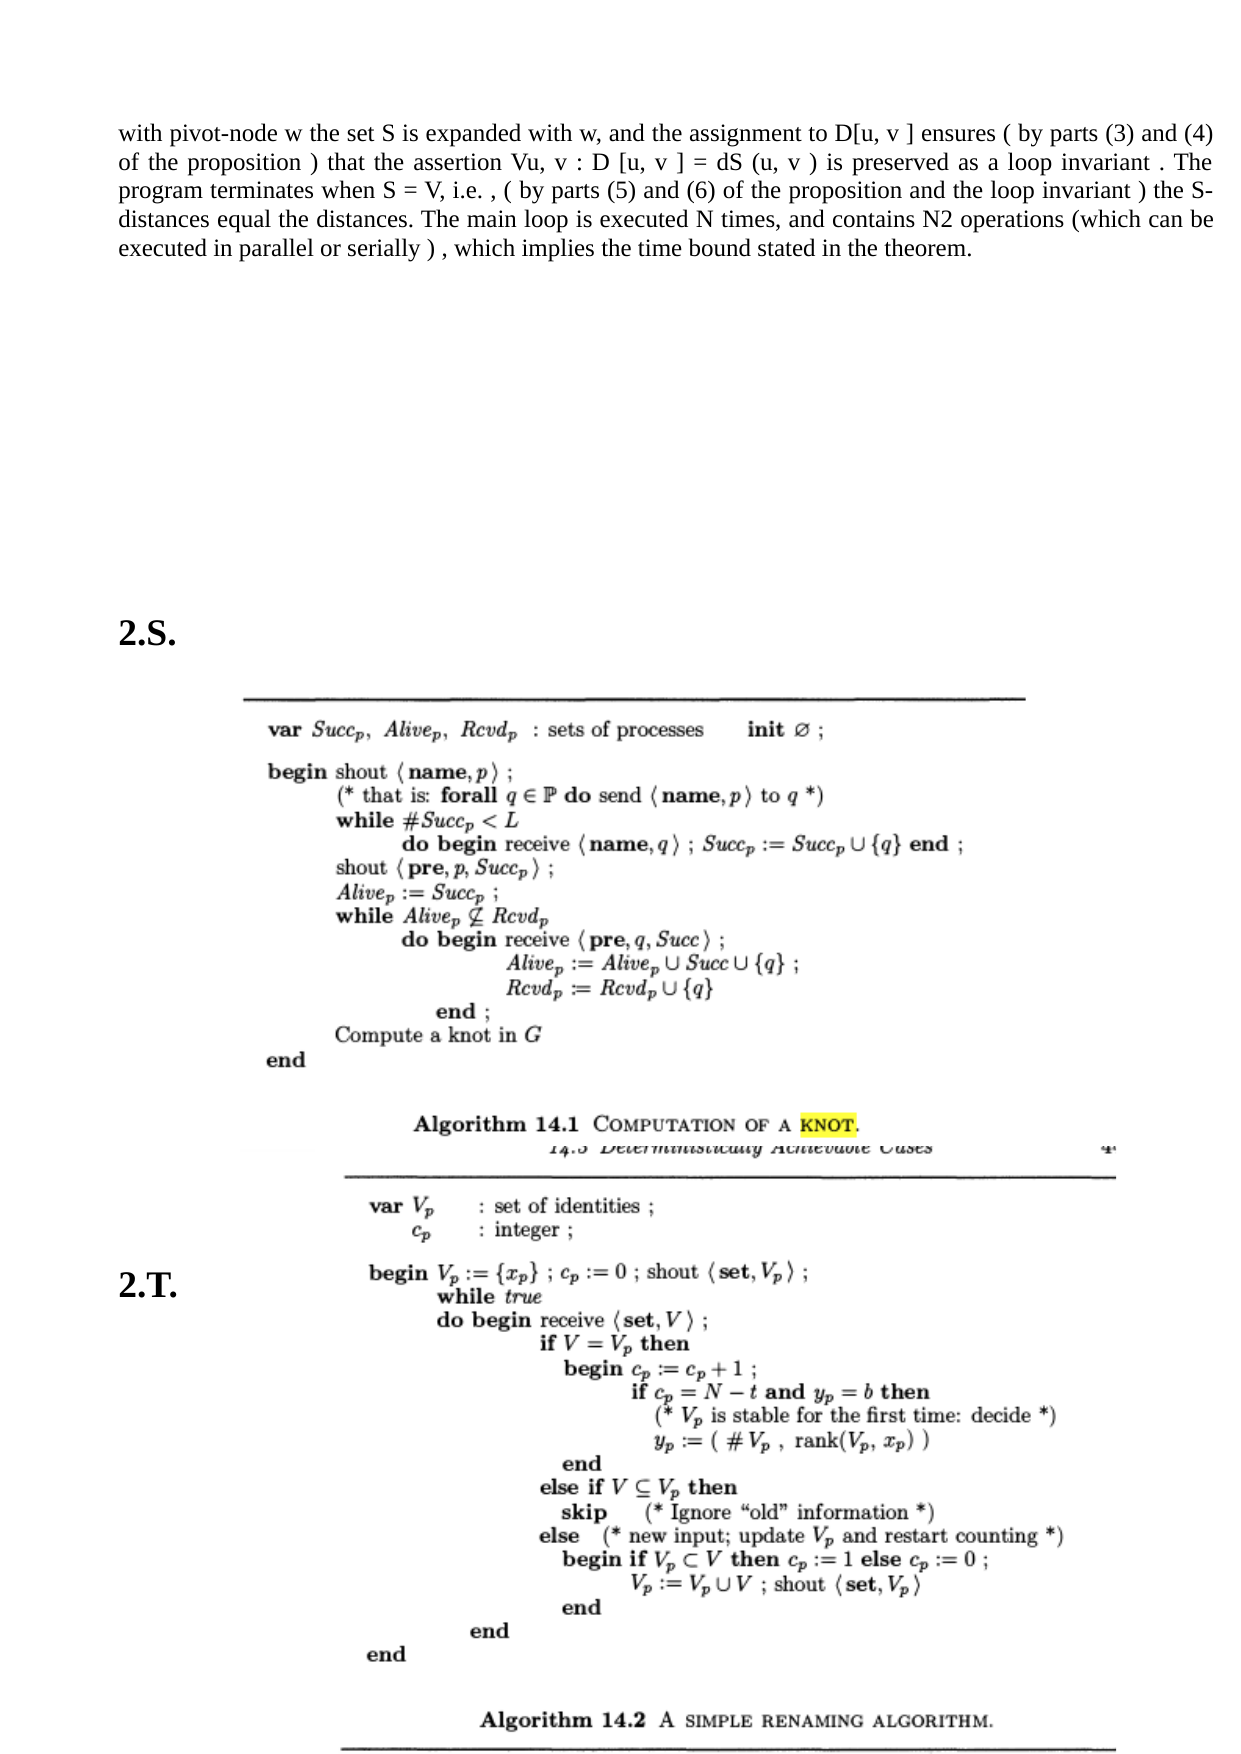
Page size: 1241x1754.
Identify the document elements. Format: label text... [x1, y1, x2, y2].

subtitle [1117, 1262, 1216, 1305]
subtitle 2.T. [118, 1262, 314, 1305]
subtitle 2.S. [118, 610, 1216, 653]
picture [214, 682, 1117, 1754]
subtitle with pivot-node w the set S is expanded with w, and the assignment to D[u, v ] ensures ( by parts (3) and (4) of the proposition ) that the assertion Vu, v : D [u, v ] = dS (u, v ) is preserved as a loop invariant . The program terminates when S = V, i.e. , ( by parts (5) and (6) of the proposition and the loop invariant ) the S-distances equal the distances. The main loop is executed N times, and contains N2 operations (which can be executed in parallel or serially ) , which implies the time bound stated in the theorem. [118, 118, 1216, 262]
